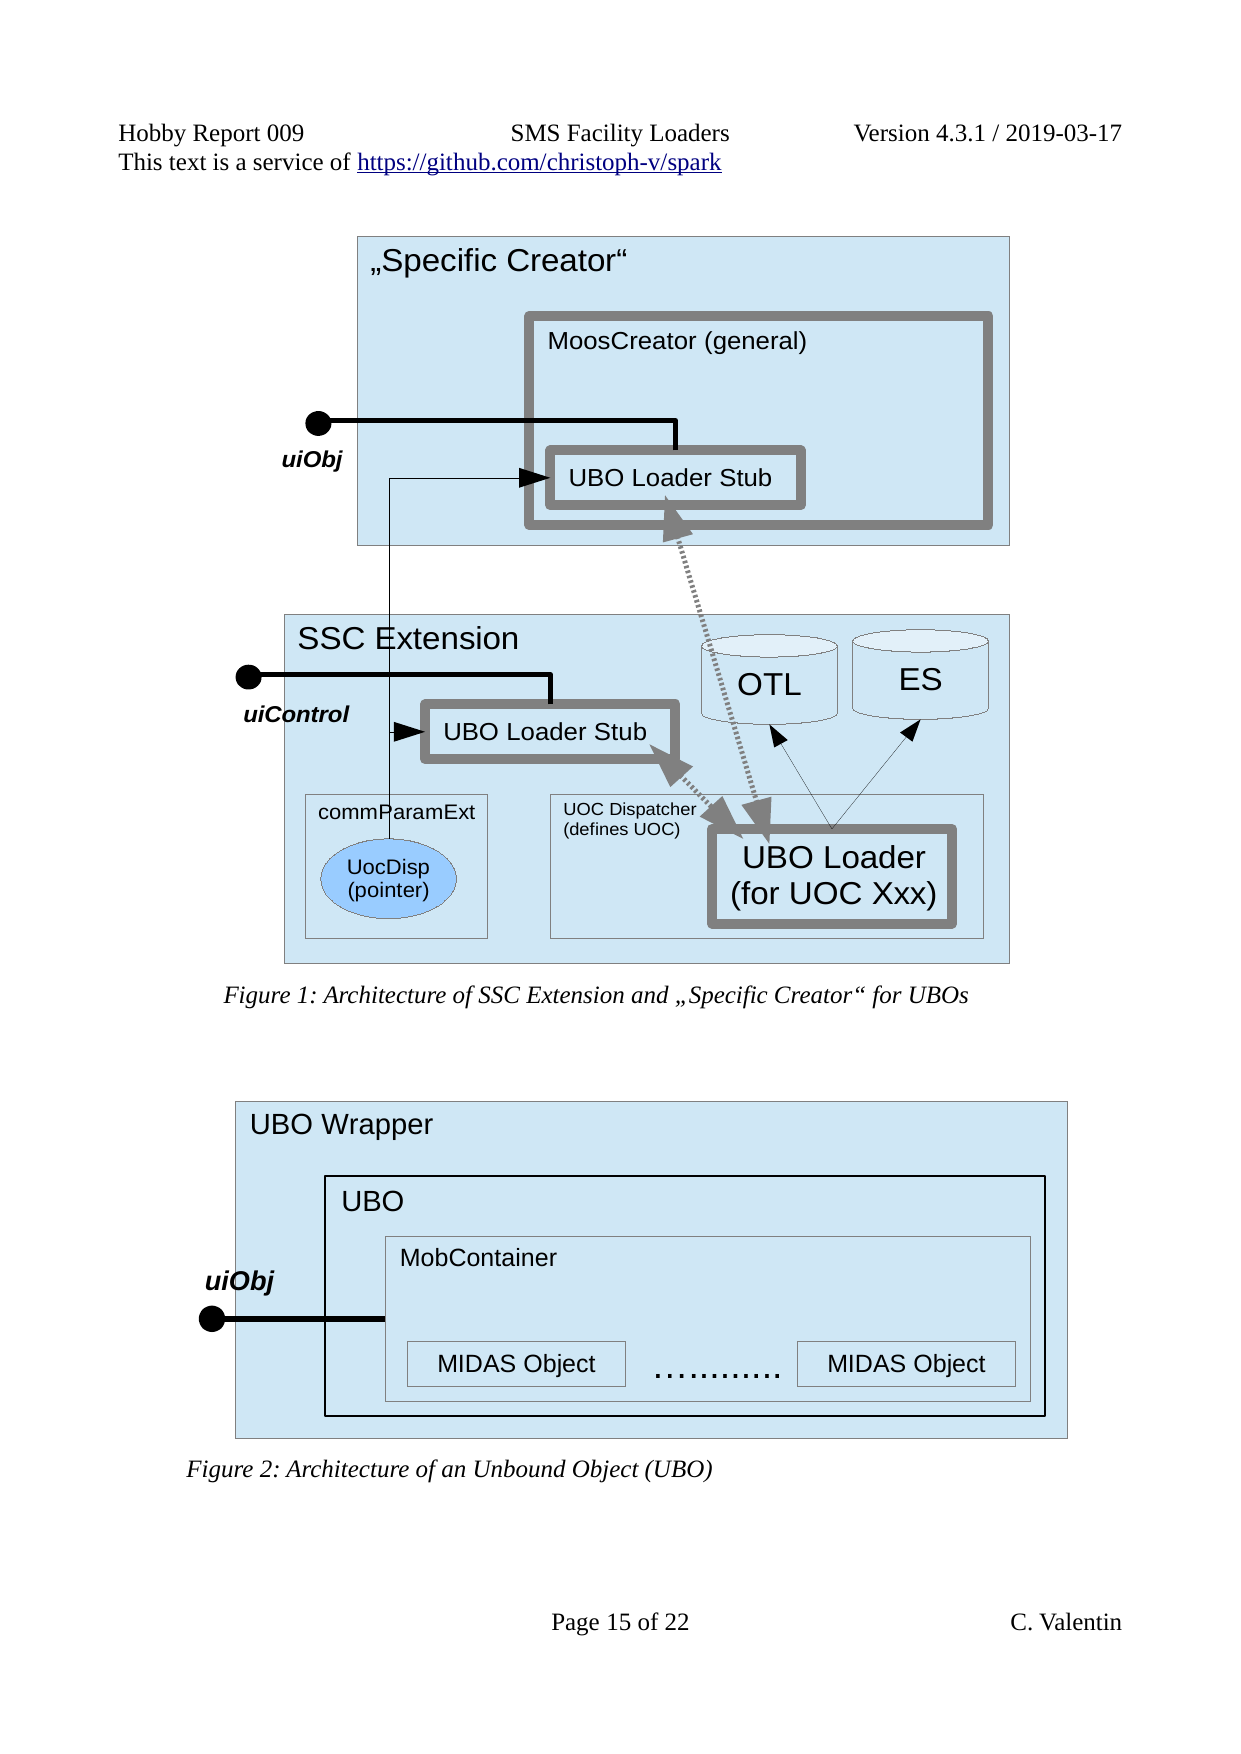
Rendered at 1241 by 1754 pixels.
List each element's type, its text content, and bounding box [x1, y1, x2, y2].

text Figure 1: Architecture of SSC Extension and „Specific Creator“ for UBOs [223, 241, 1017, 1009]
text Figure 2: Architecture of an Unbound Object (UBO) [186, 1077, 1075, 1483]
